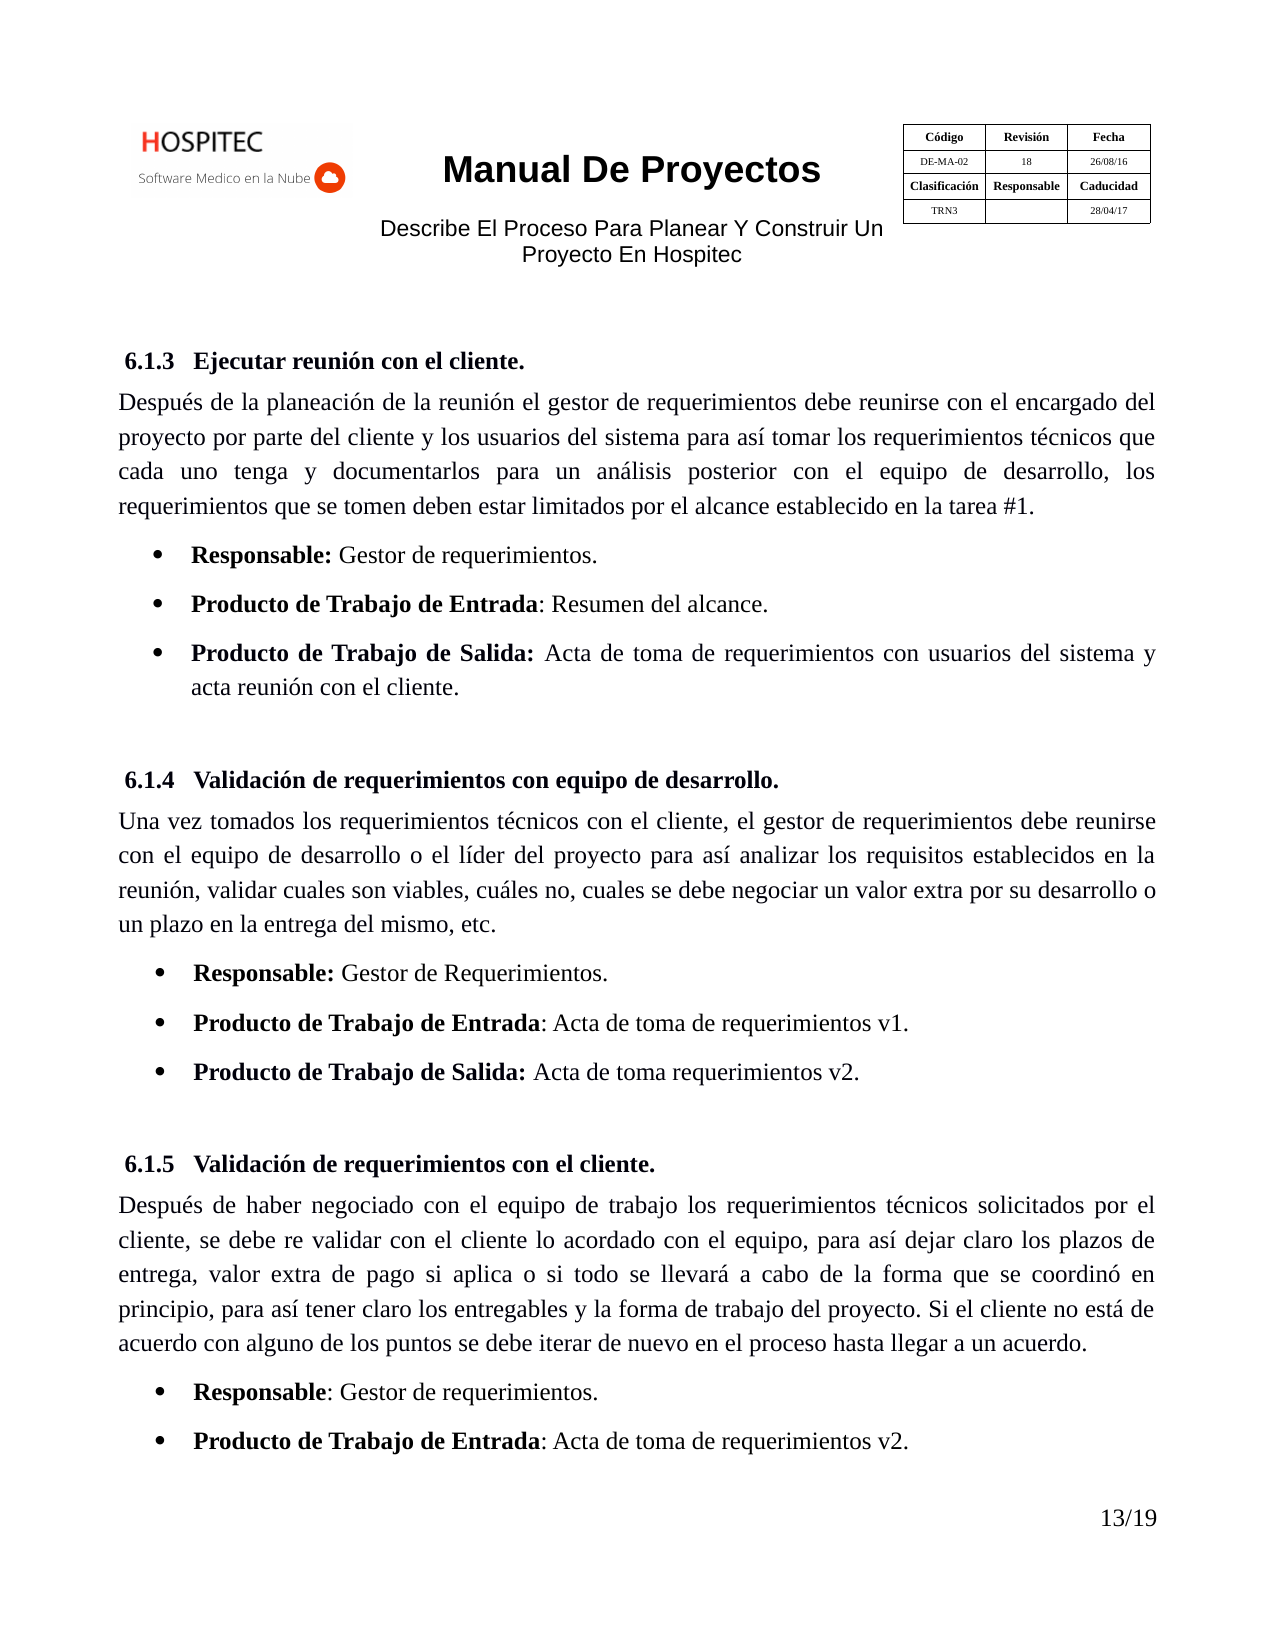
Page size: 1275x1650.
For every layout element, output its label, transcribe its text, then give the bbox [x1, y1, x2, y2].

list Producto de Trabajo de Salida: Acta de toma requerimientos v2. [156, 1057, 1157, 1085]
text Una vez tomados los requerimientos técnicos con el cliente, el gestor de requerimientos debe reunirse con el equipo de desarrollo o el líder del proyecto para así analizar los requisitos establecidos en la reunión, validar cuales son viables, cuáles no, cuales se debe negociar un valor extra por su desarrollo o un plazo en la entrega del mismo, etc. [118, 806, 1157, 938]
list Producto de Trabajo de Salida: Acta de toma de requerimientos con usuarios del sistema y acta reunión con el cliente. [153, 638, 1157, 701]
list Producto de Trabajo de Entrada: Resumen del alcance. [153, 589, 1157, 618]
text Después de la planeación de la reunión el gestor de requerimientos debe reunirse con el encargado del proyecto por parte del cliente y los usuarios del sistema para así tomar los requerimientos técnicos que cada uno tenga y documentarlos para un análisis posterior con el equipo de desarrollo, los requerimientos que se tomen deben estar limitados por el alcance establecido en la tarea #1. [118, 387, 1157, 519]
text Después de haber negociado con el equipo de trabajo los requerimientos técnicos solicitados por el cliente, se debe re validar con el cliente lo acordado con el equipo, para así dejar claro los plazos de entrega, valor extra de pago si aplica o si todo se llevará a cabo de la forma que se coordinó en principio, para así tener claro los entregables y la forma de trabajo del proyecto. Si el cliente no está de acuerdo con alguno de los puntos se debe iterar de nuevo en el proceso hasta llegar a un acuerdo. [118, 1190, 1157, 1357]
subtitle Validación de requerimientos con el cliente. [118, 1149, 1157, 1178]
subtitle Validación de requerimientos con equipo de desarrollo. [118, 765, 1157, 793]
list Producto de Trabajo de Entrada: Acta de toma de requerimientos v1. [156, 1008, 1157, 1036]
picture [131, 123, 353, 198]
list Responsable: Gestor de requerimientos. [156, 1377, 1157, 1406]
list Responsable: Gestor de Requerimientos. [156, 958, 1157, 987]
list Producto de Trabajo de Entrada: Acta de toma de requerimientos v2. [156, 1426, 1157, 1455]
list Responsable: Gestor de requerimientos. [153, 540, 1157, 568]
subtitle Ejecutar reunión con el cliente. [118, 346, 1157, 375]
